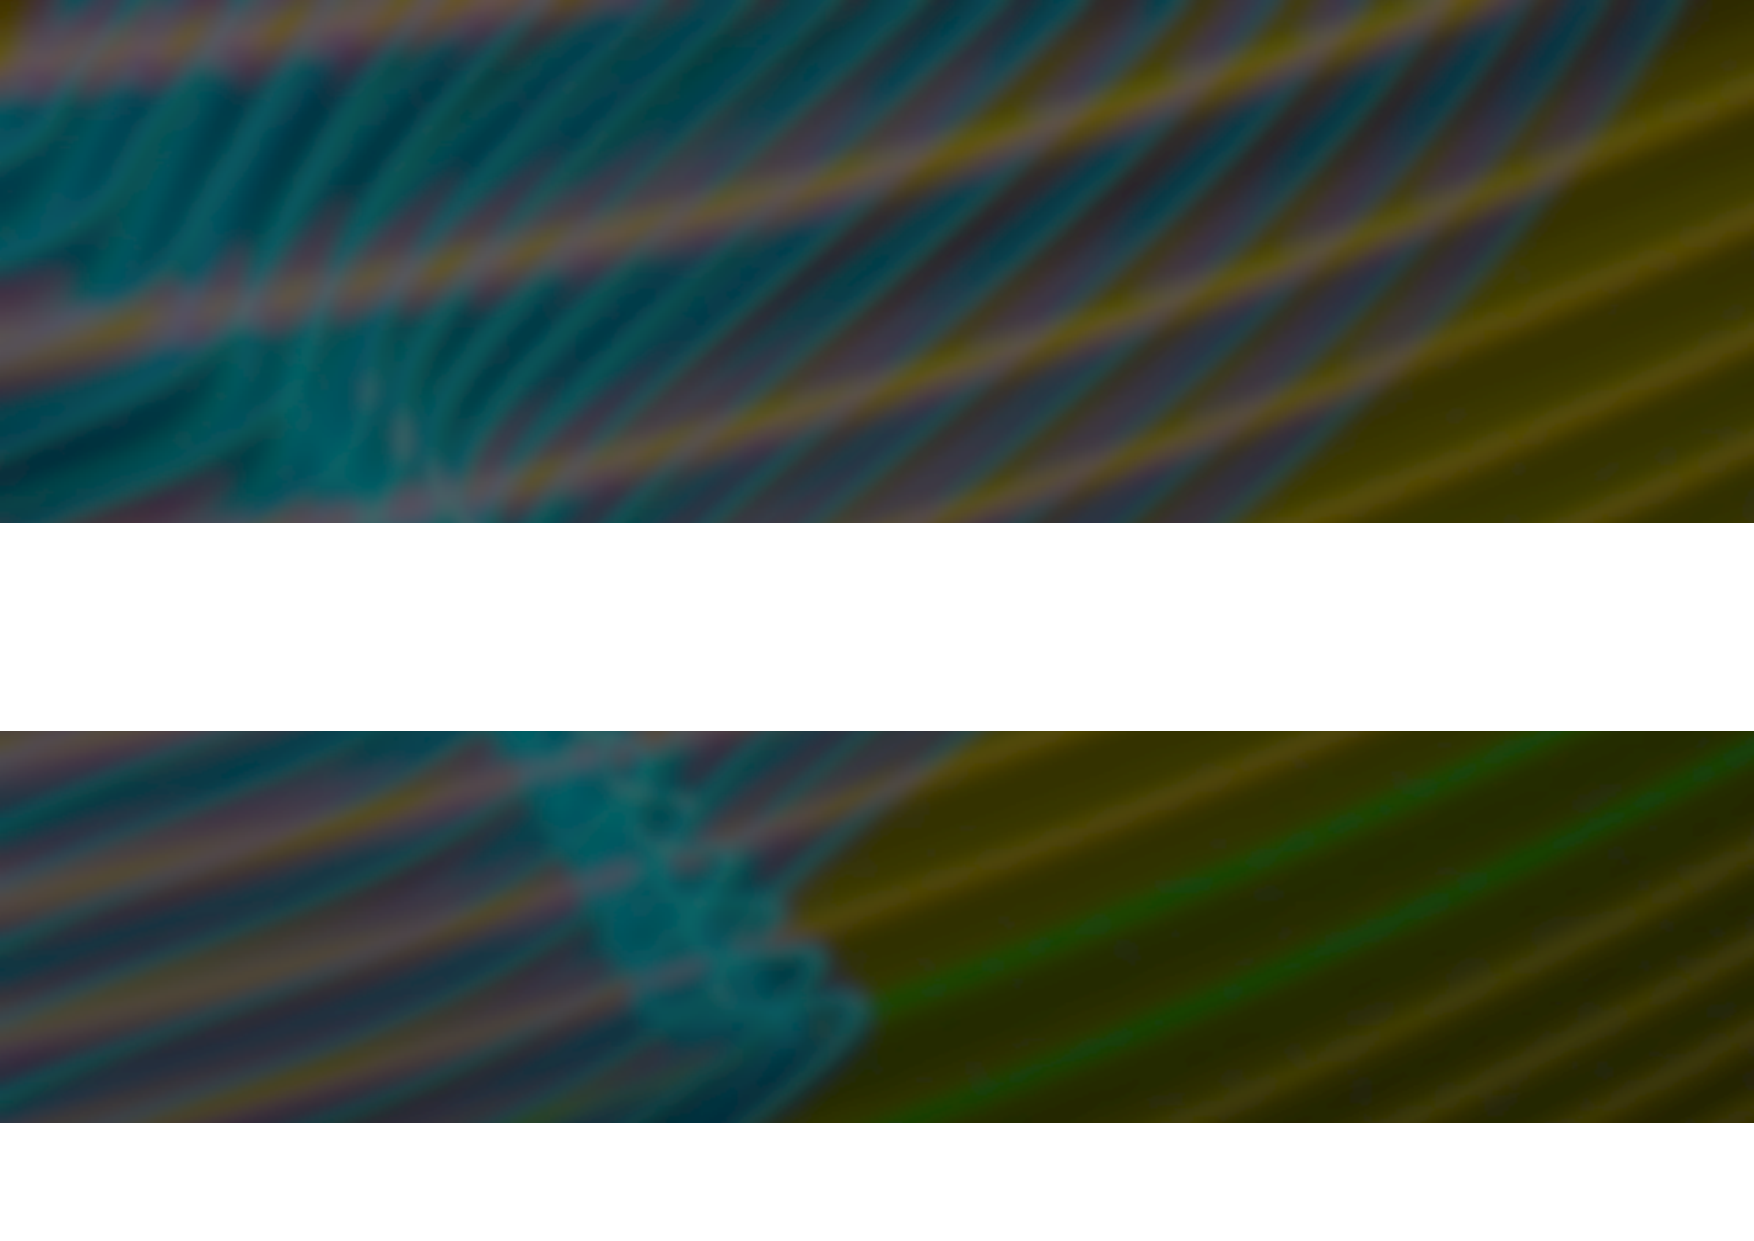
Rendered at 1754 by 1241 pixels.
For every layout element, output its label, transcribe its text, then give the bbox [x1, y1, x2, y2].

text MACCHINA INTELLIGENTE [15, 531, 1739, 667]
text By Matteo Alessandrini [15, 692, 1739, 724]
